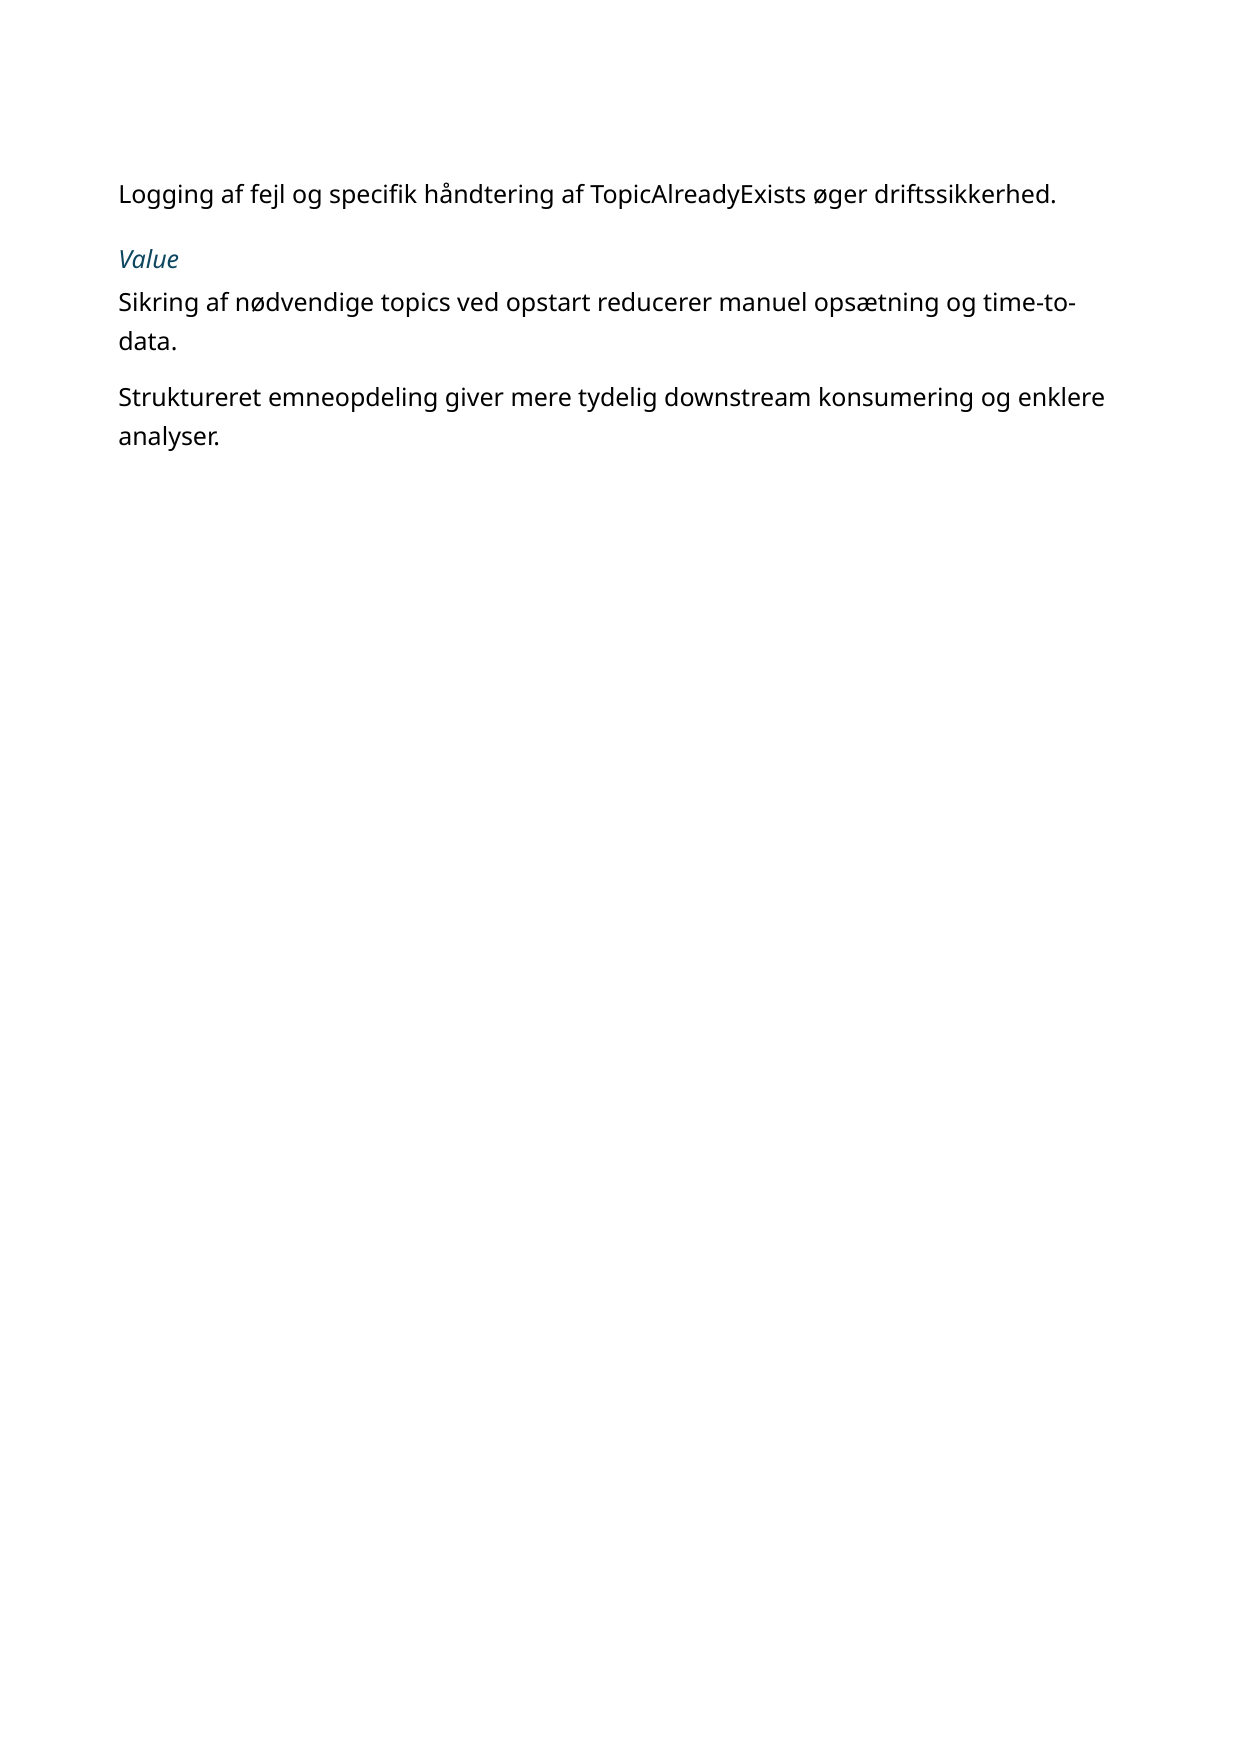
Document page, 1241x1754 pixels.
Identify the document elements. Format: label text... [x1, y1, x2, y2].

text Logging af fejl og specifik håndtering af TopicAlreadyExists øger driftssikkerhed. [118, 177, 1122, 211]
text Sikring af nødvendige topics ved opstart reducerer manuel opsætning og time-to-data. [118, 285, 1122, 358]
subtitle Value [118, 241, 1122, 275]
text Struktureret emneopdeling giver mere tydelig downstream konsumering og enklere analyser. [118, 380, 1122, 453]
